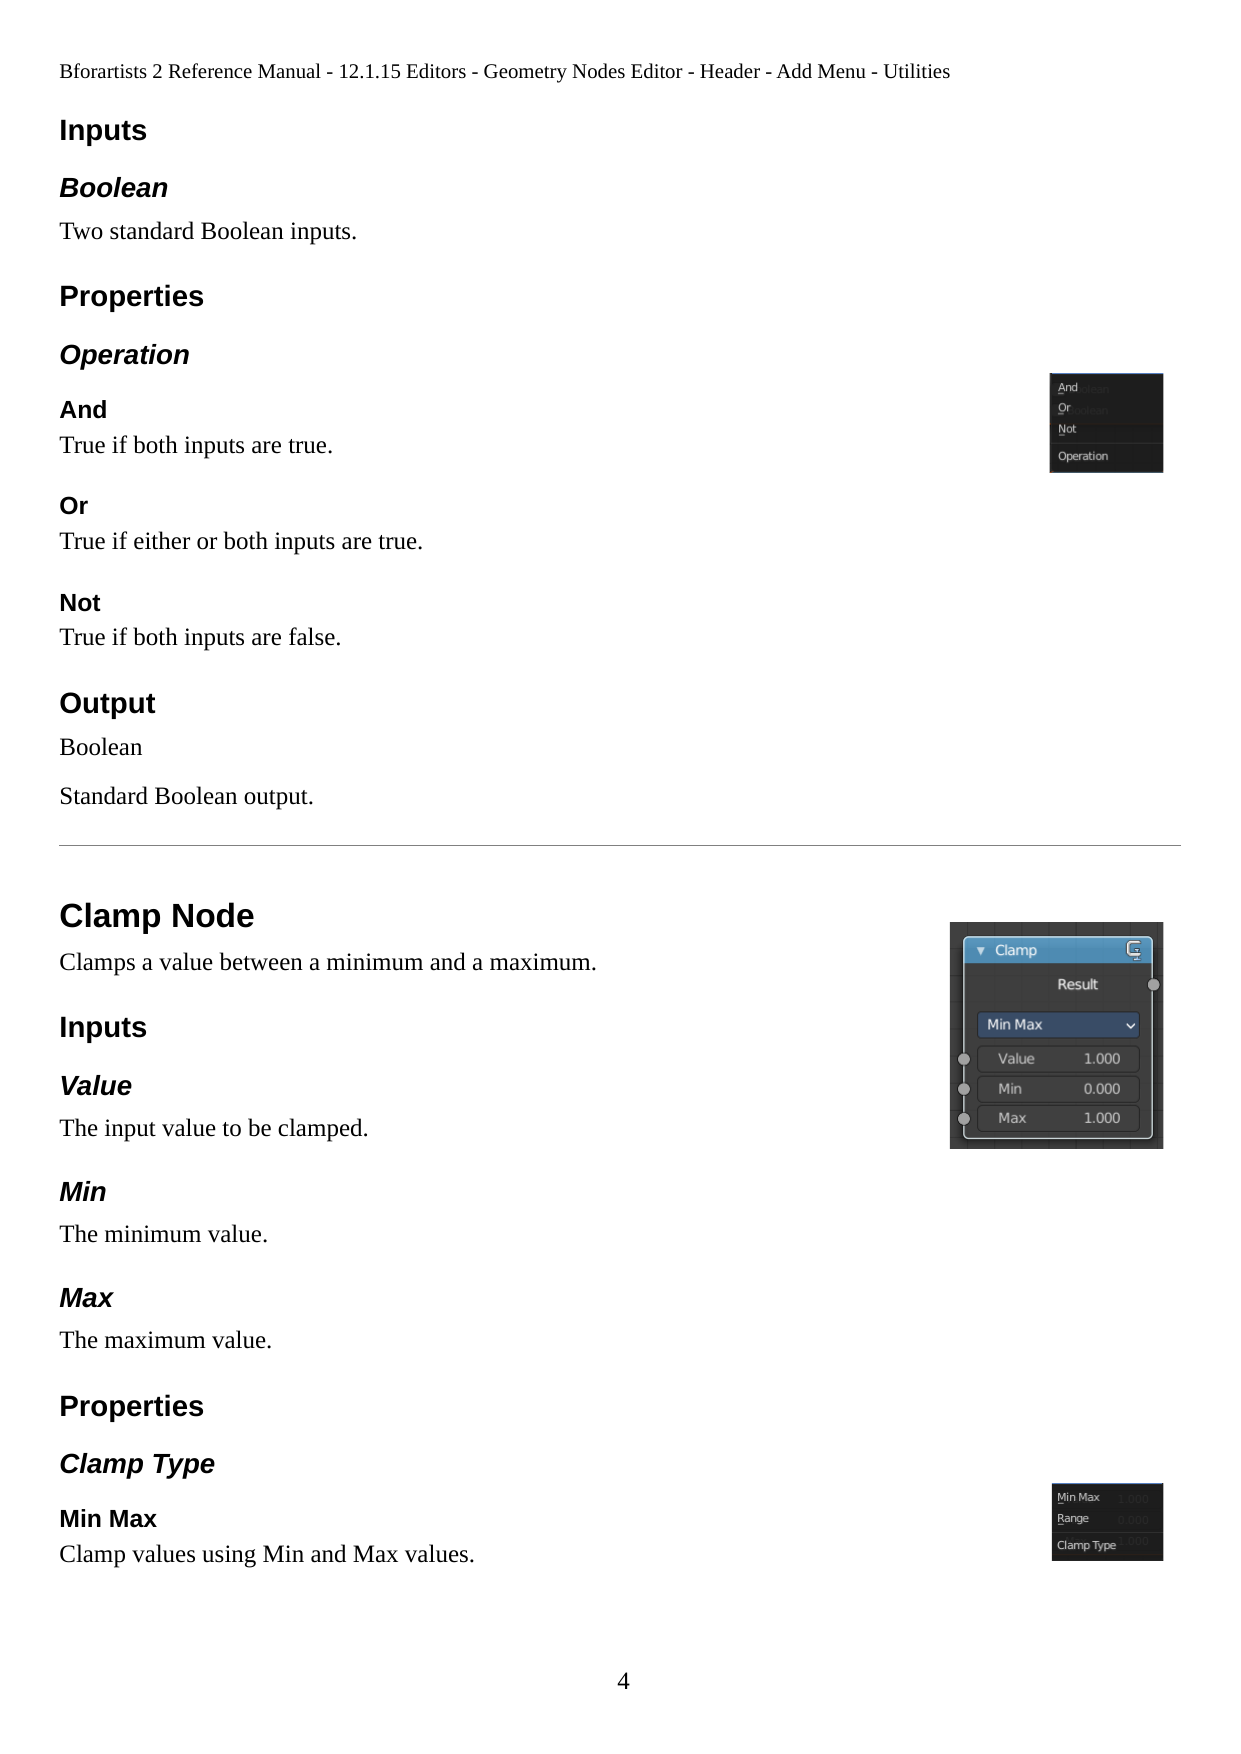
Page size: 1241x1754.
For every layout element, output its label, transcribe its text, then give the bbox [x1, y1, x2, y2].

subtitle Operation [59, 338, 1181, 370]
subtitle [1164, 1504, 1181, 1533]
subtitle Output [59, 686, 1181, 720]
text Clamp values using Min and Max values. [59, 1539, 1181, 1568]
picture [1049, 373, 1164, 473]
subtitle Not [59, 588, 1181, 616]
subtitle Inputs [59, 113, 1181, 146]
picture [1051, 1483, 1164, 1561]
subtitle [1164, 1069, 1181, 1101]
text The input value to be clamped. [59, 1113, 949, 1142]
subtitle Properties [59, 279, 1181, 313]
subtitle Clamp Node [59, 896, 1181, 934]
subtitle Boolean [59, 171, 1181, 203]
text Two standard Boolean inputs. [59, 216, 1181, 244]
text True if both inputs are false. [59, 622, 1181, 651]
text The minimum value. [59, 1219, 1181, 1248]
subtitle And [59, 395, 1049, 423]
subtitle Or [59, 491, 1181, 520]
subtitle Properties [59, 1389, 1181, 1423]
subtitle Clamp Type [59, 1448, 1181, 1479]
subtitle Min Max [59, 1504, 1051, 1533]
subtitle [1164, 1010, 1181, 1044]
text Standard Boolean output. [59, 781, 1181, 810]
text True if both inputs are true. [59, 430, 1049, 458]
subtitle Value [59, 1069, 949, 1101]
picture [949, 922, 1164, 1149]
text Boolean [59, 732, 1181, 761]
text True if either or both inputs are true. [59, 526, 1181, 555]
text Clamps a value between a minimum and a maximum. [59, 947, 949, 975]
subtitle Min [59, 1175, 1181, 1207]
subtitle Max [59, 1281, 1181, 1313]
subtitle [1164, 395, 1181, 423]
subtitle Inputs [59, 1010, 949, 1044]
text The maximum value. [59, 1325, 1181, 1354]
